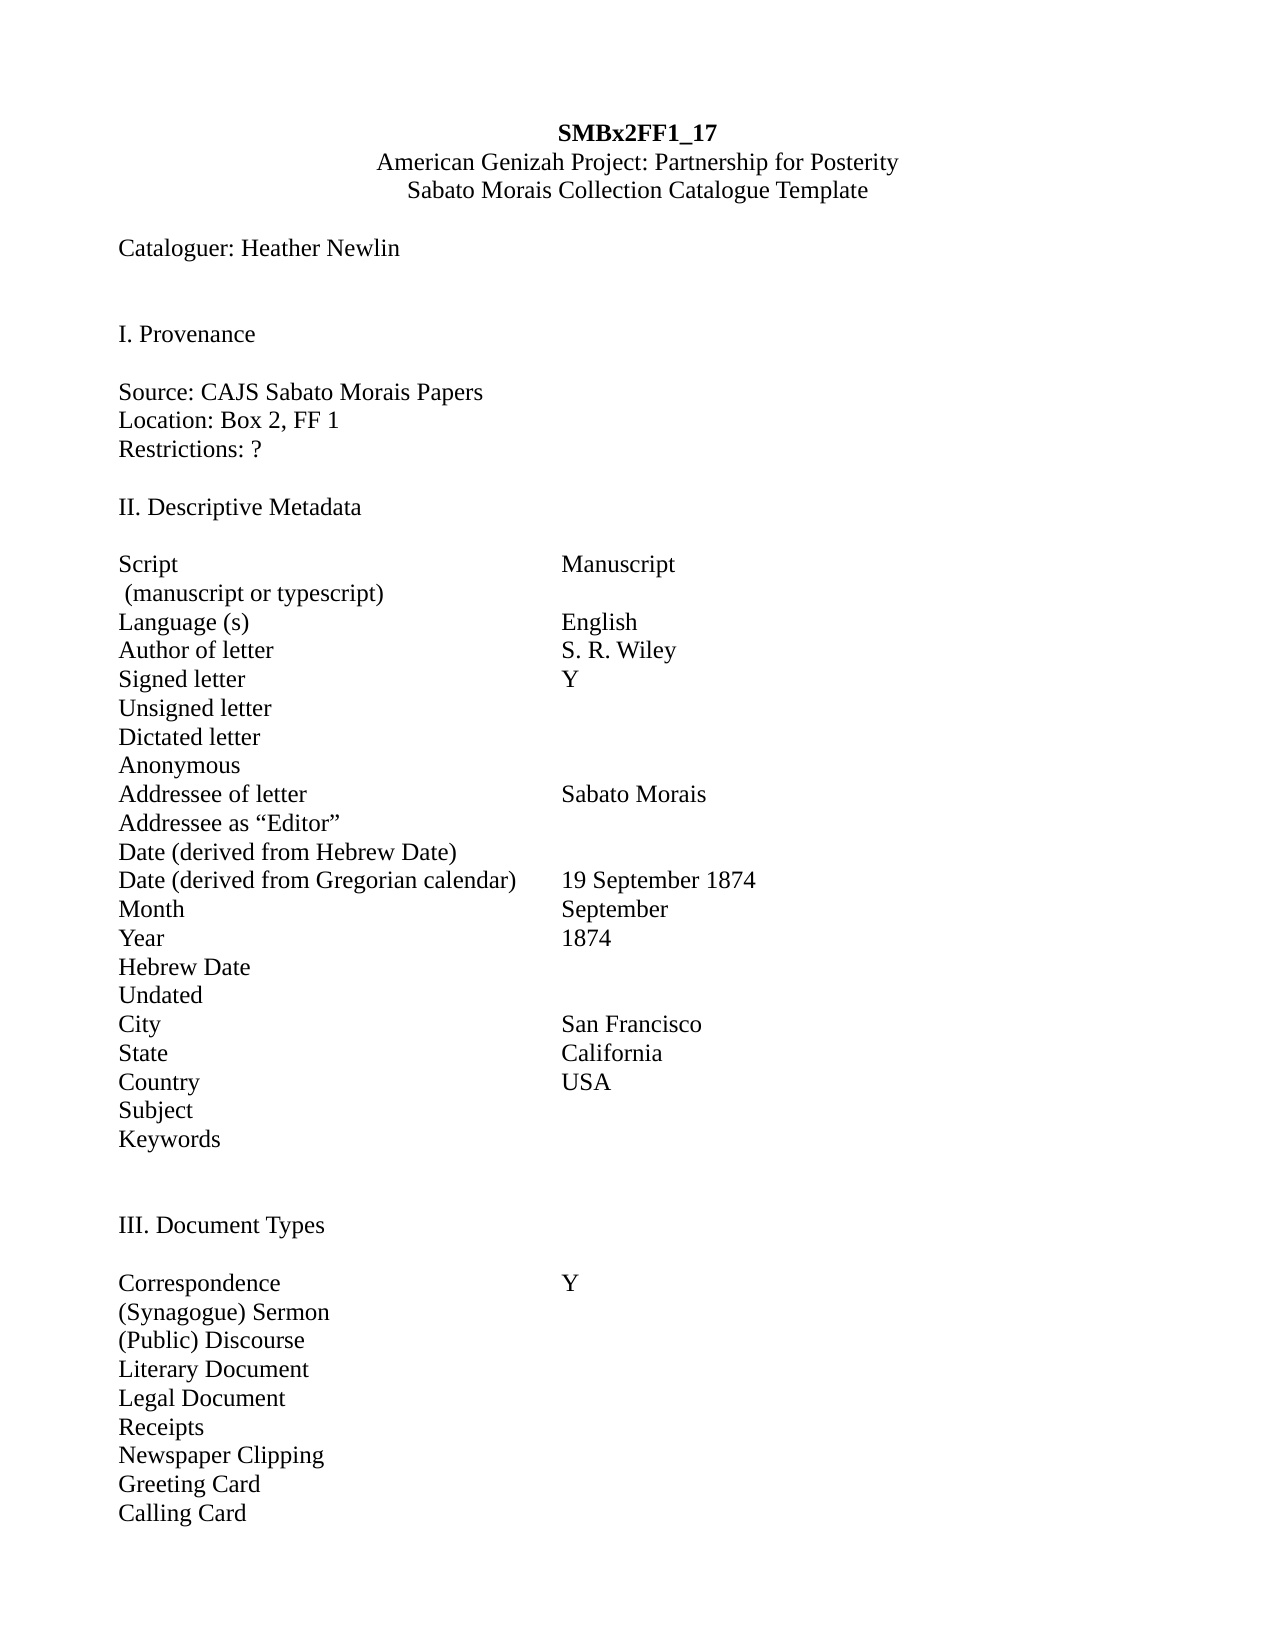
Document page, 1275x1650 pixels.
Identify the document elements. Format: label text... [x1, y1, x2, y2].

text Addressee of letter Sabato Morais [118, 779, 1157, 808]
text City San Francisco [118, 1009, 1157, 1038]
text Date (derived from Hebrew Date) [118, 837, 1157, 866]
text Receipts [118, 1412, 1157, 1441]
text Month September [118, 894, 1157, 923]
text Location: Box 2, FF 1 [118, 406, 1157, 434]
text Correspondence Y [118, 1268, 1157, 1297]
text II. Descriptive Metadata [118, 492, 1157, 521]
text Cataloguer: Heather Newlin [118, 233, 1157, 262]
text Anonymous [118, 751, 1157, 779]
text Date (derived from Gregorian calendar) 19 September 1874 [118, 866, 1157, 894]
text I. Provenance [118, 319, 1157, 348]
text Keywords [118, 1124, 1157, 1153]
text Legal Document [118, 1383, 1157, 1412]
text State California [118, 1038, 1157, 1067]
text Addressee as “Editor” [118, 808, 1157, 837]
text Script Manuscript [118, 549, 1157, 578]
text III. Document Types [118, 1211, 1157, 1239]
text American Genizah Project: Partnership for Posterity [118, 147, 1157, 176]
text Hebrew Date [118, 952, 1157, 981]
text Literary Document [118, 1354, 1157, 1383]
text Year 1874 [118, 923, 1157, 952]
text Sabato Morais Collection Catalogue Template [118, 176, 1157, 204]
text Source: CAJS Sabato Morais Papers [118, 377, 1157, 406]
text Restrictions: ? [118, 434, 1157, 463]
text SMBx2FF1_17 [118, 118, 1157, 147]
text Signed letter Y [118, 664, 1157, 693]
text Calling Card [118, 1498, 1157, 1527]
text Author of letter S. R. Wiley [118, 636, 1157, 664]
text Unsigned letter [118, 693, 1157, 722]
text (Public) Discourse [118, 1326, 1157, 1354]
text Subject [118, 1096, 1157, 1124]
text (manuscript or typescript) [118, 578, 1157, 607]
text Language (s) English [118, 607, 1157, 636]
text Greeting Card [118, 1469, 1157, 1498]
text (Synagogue) Sermon [118, 1297, 1157, 1326]
text Country USA [118, 1067, 1157, 1096]
text Undated [118, 981, 1157, 1009]
text Newspaper Clipping [118, 1441, 1157, 1469]
text Dictated letter [118, 722, 1157, 751]
